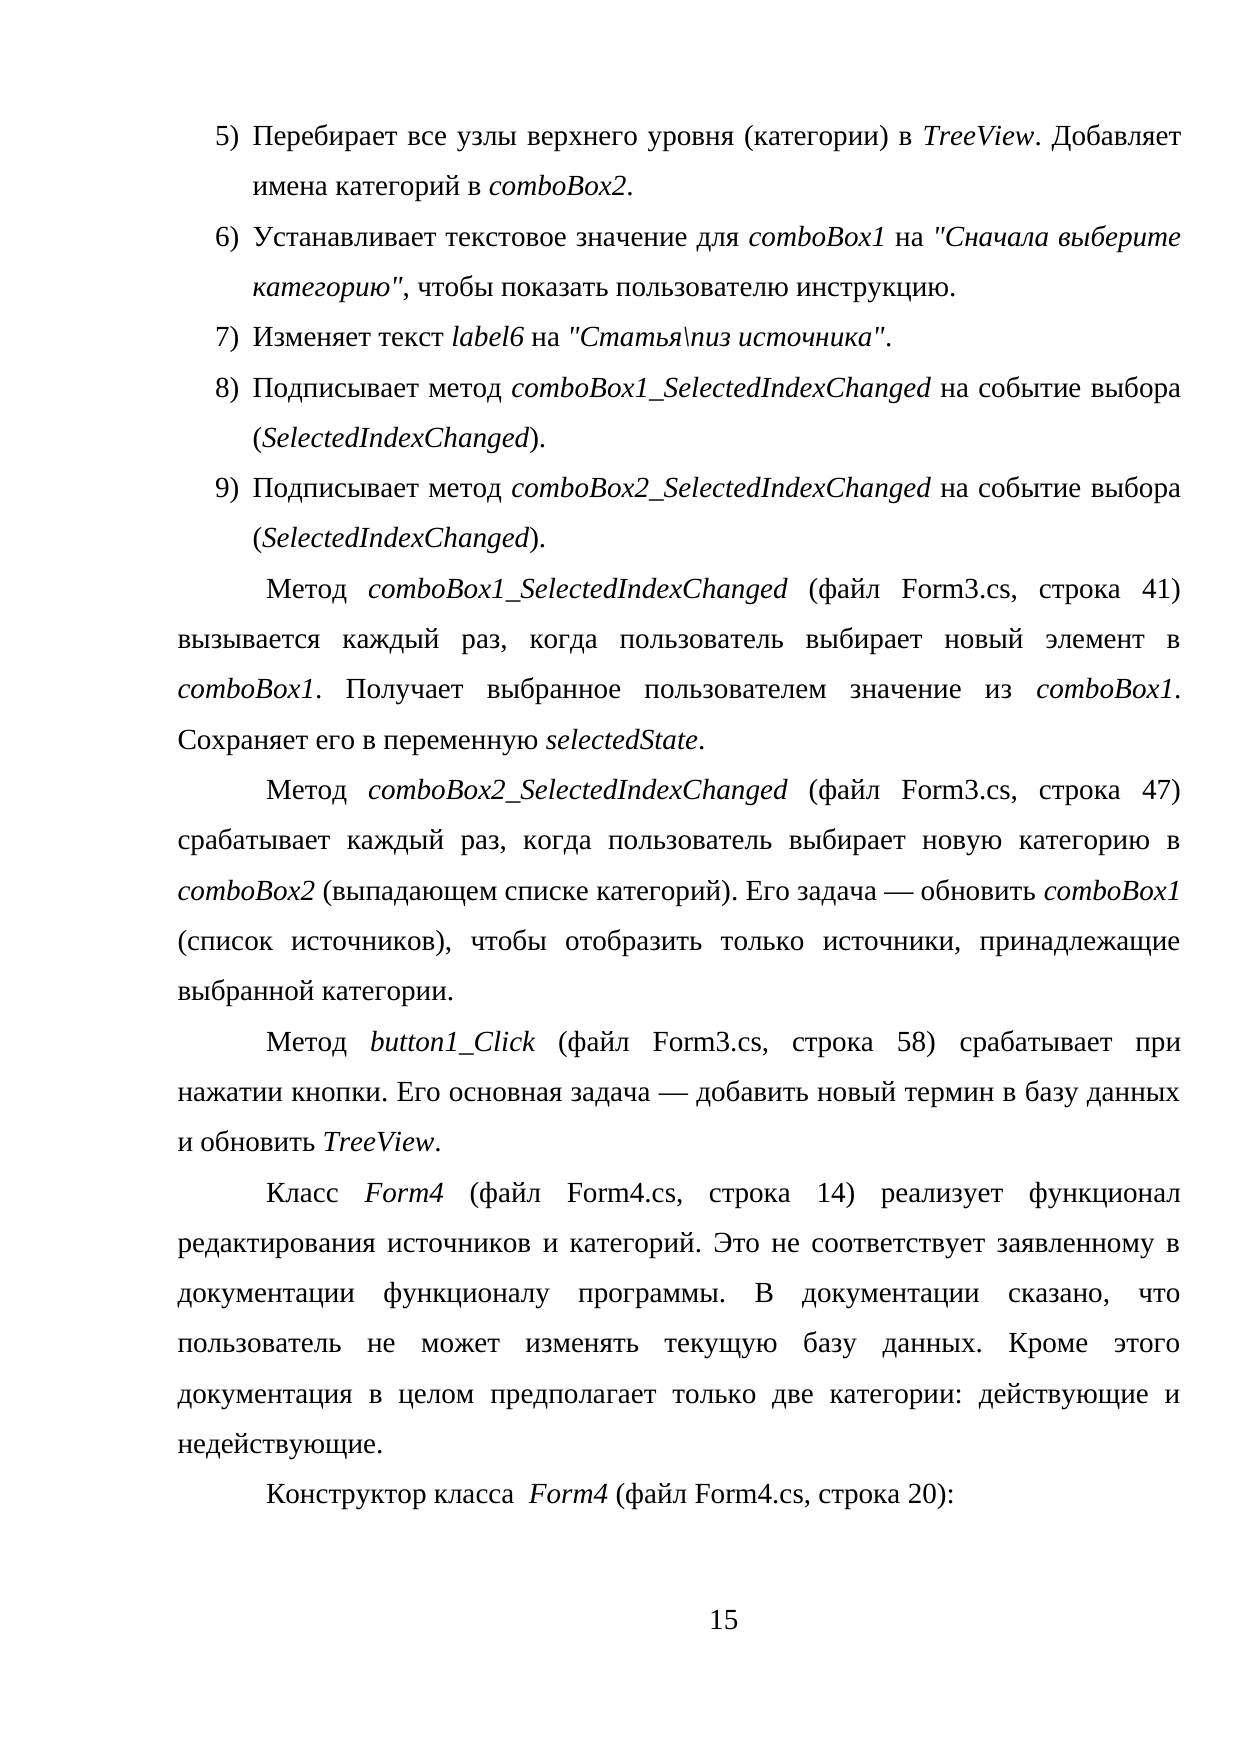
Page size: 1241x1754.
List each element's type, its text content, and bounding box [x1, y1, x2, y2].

list Изменяет текст label6 на "Статья\nиз источника". [215, 319, 1181, 353]
text Метод comboBox2_SelectedIndexChanged (файл Form3.cs, строка 47) срабатывает каждый раз, когда пользователь выбирает новую категорию в comboBox2 (выпадающем списке категорий). Его задача — обновить comboBox1 (список источников), чтобы отобразить только источники, принадлежащие выбранной категории. [177, 772, 1181, 1007]
list Подписывает метод comboBox2_SelectedIndexChanged на событие выбора (SelectedIndexChanged). [215, 470, 1181, 554]
text Метод comboBox1_SelectedIndexChanged (файл Form3.cs, строка 41) вызывается каждый раз, когда пользователь выбирает новый элемент в comboBox1. Получает выбранное пользователем значение из comboBox1. Сохраняет его в переменную selectedState. [177, 571, 1181, 755]
list Перебирает все узлы верхнего уровня (категории) в TreeView. Добавляет имена категорий в comboBox2. [215, 118, 1181, 202]
list Устанавливает текстовое значение для comboBox1 на "Сначала выберите категорию", чтобы показать пользователю инструкцию. [215, 219, 1181, 303]
text Конструктор класса Form4 (файл Form4.cs, строка 20): [177, 1477, 1181, 1510]
text Класс Form4 (файл Form4.cs, строка 14) реализует функционал редактирования источников и категорий. Это не соответствует заявленному в документации функционалу программы. В документации сказано, что пользователь не может изменять текущую базу данных. Кроме этого документация в целом предполагает только две категории: действующие и недействующие. [177, 1175, 1181, 1460]
list Подписывает метод comboBox1_SelectedIndexChanged на событие выбора (SelectedIndexChanged). [215, 370, 1181, 453]
text Метод button1_Click (файл Form3.cs, строка 58) срабатывает при нажатии кнопки. Его основная задача — добавить новый термин в базу данных и обновить TreeView. [177, 1024, 1181, 1158]
